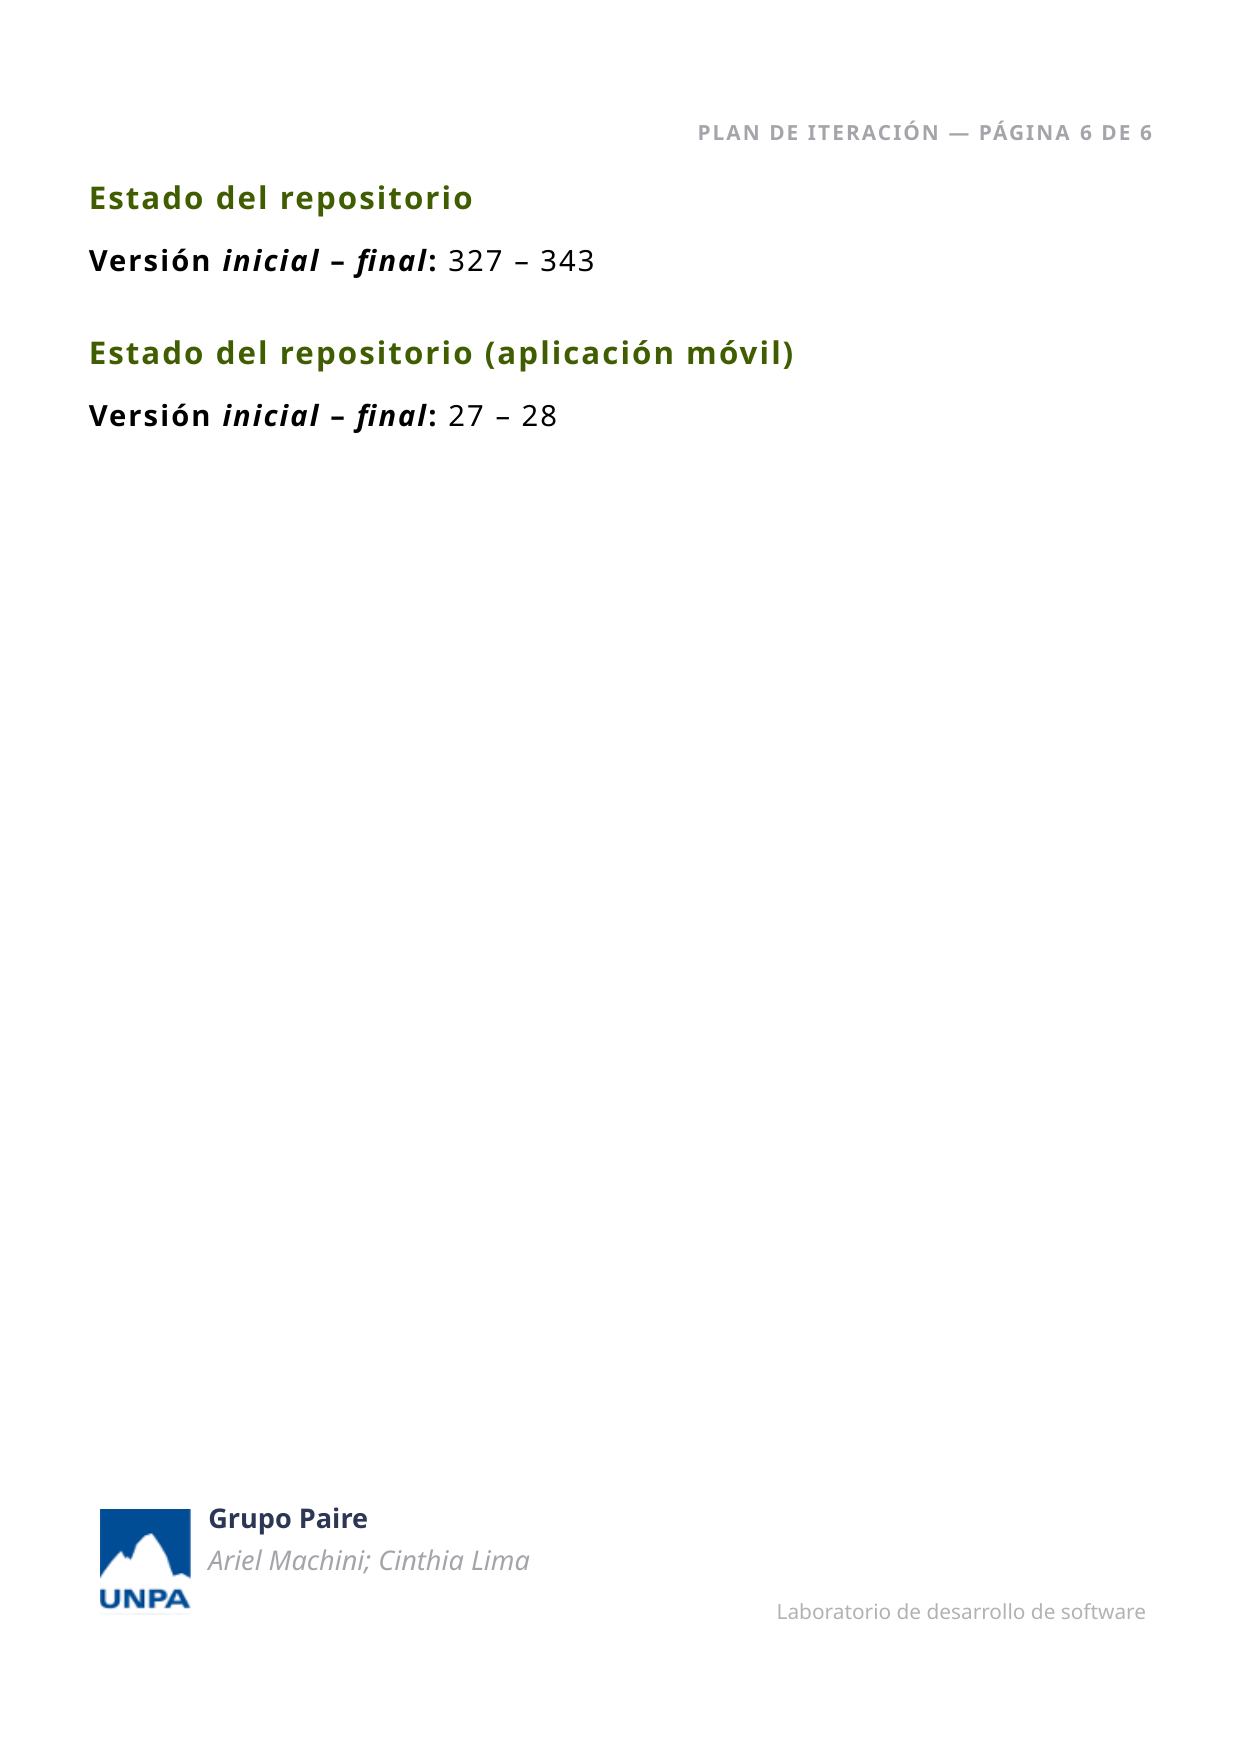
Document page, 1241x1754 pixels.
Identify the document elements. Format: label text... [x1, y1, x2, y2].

text Estado del repositorio (aplicación móvil) [88, 331, 1152, 374]
text Versión inicial – final: 327 – 343 [88, 240, 1152, 279]
text Versión inicial – final: 27 – 28 [88, 395, 1152, 435]
picture [100, 1509, 191, 1615]
text Estado del repositorio [88, 176, 1152, 219]
